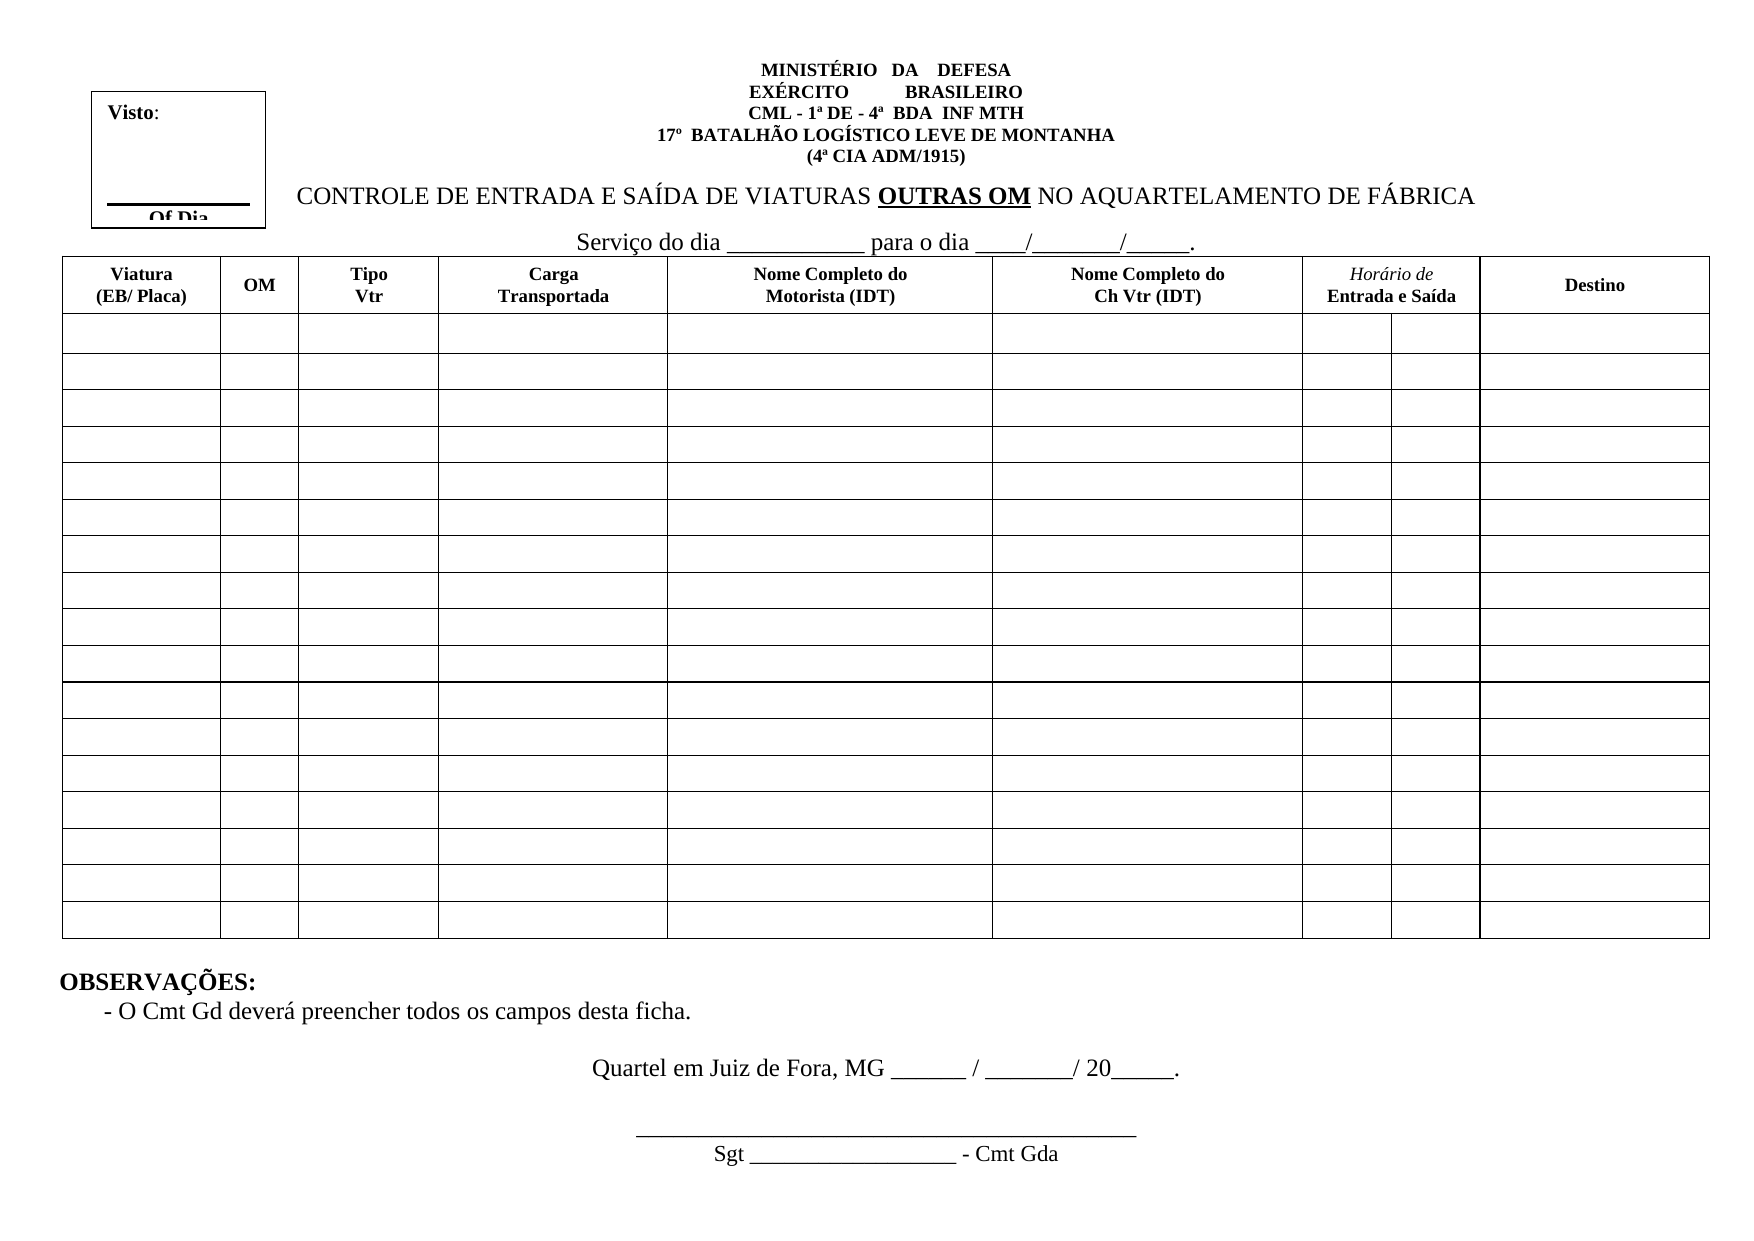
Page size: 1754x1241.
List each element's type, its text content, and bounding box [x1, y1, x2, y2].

table_cell [1303, 573, 1391, 608]
subtitle Sgt __________________ - Cmt Gda [59, 1140, 1713, 1166]
table_cell [439, 354, 667, 389]
table_cell [299, 792, 438, 828]
text EXÉRCITO BRASILEIRO [59, 81, 1713, 102]
table_cell [1481, 829, 1709, 864]
table_cell [1303, 609, 1391, 645]
table_cell [299, 609, 438, 645]
table_cell [221, 865, 298, 901]
table_cell [221, 536, 298, 572]
table_cell [668, 354, 992, 389]
table_cell [1392, 354, 1479, 389]
table_cell [993, 609, 1302, 645]
table_cell [1481, 427, 1709, 462]
table_cell [1481, 354, 1709, 389]
table_cell [299, 427, 438, 462]
text CML - 1ª DE - 4ª BDA INF MTH [266, 102, 1713, 124]
subtitle Of Dia [107, 206, 250, 220]
table_cell [439, 609, 667, 645]
table_cell [1392, 390, 1479, 426]
table_cell [63, 500, 220, 535]
table_cell [1481, 573, 1709, 608]
table_cell [221, 683, 298, 718]
table_cell [299, 390, 438, 426]
table_cell [1303, 865, 1391, 901]
table_cell [1392, 756, 1479, 791]
table_cell [299, 500, 438, 535]
table_cell [668, 683, 992, 718]
table_cell [1392, 500, 1479, 535]
table_cell [993, 756, 1302, 791]
table_cell [221, 354, 298, 389]
table_cell [221, 756, 298, 791]
table_cell [439, 536, 667, 572]
table_cell [299, 646, 438, 681]
table_cell [1303, 756, 1391, 791]
table_cell [1392, 902, 1479, 937]
table_cell [668, 829, 992, 864]
table_cell [299, 573, 438, 608]
text MINISTÉRIO DA DEFESA [59, 59, 1713, 81]
table_cell [63, 756, 220, 791]
table_cell [63, 646, 220, 681]
table_cell [993, 792, 1302, 828]
table_cell [439, 314, 667, 352]
table_cell [1303, 792, 1391, 828]
table_cell [63, 792, 220, 828]
table_cell [299, 354, 438, 389]
table_cell [63, 829, 220, 864]
table_header Nome Completo do Ch Vtr (IDT) [993, 257, 1302, 313]
table_cell [1303, 646, 1391, 681]
table_cell [668, 609, 992, 645]
table_cell [439, 902, 667, 937]
table_header Viatura (EB/ Placa) [63, 257, 220, 313]
table_cell [299, 756, 438, 791]
table_cell [1481, 756, 1709, 791]
table_cell [221, 314, 298, 352]
table_cell [63, 463, 220, 499]
table_cell [63, 536, 220, 572]
table_cell [1392, 463, 1479, 499]
text Serviço do dia ___________ para o dia ____/_______/_____. [59, 227, 1713, 256]
table_cell [1392, 573, 1479, 608]
text [59, 145, 91, 167]
table_cell [1481, 719, 1709, 754]
table_cell [1392, 792, 1479, 828]
table_cell [1392, 427, 1479, 462]
table_cell [993, 719, 1302, 754]
table_cell [1392, 719, 1479, 754]
table_cell [1303, 390, 1391, 426]
text ________________________________________ [59, 1111, 1713, 1140]
table_cell [993, 683, 1302, 718]
table_cell [439, 646, 667, 681]
table_cell [299, 463, 438, 499]
table_cell [221, 463, 298, 499]
table_cell [1481, 646, 1709, 681]
table_cell [221, 500, 298, 535]
table_cell [299, 536, 438, 572]
table_cell [1481, 902, 1709, 937]
table_cell [299, 902, 438, 937]
table_cell [63, 314, 220, 352]
table_cell [993, 865, 1302, 901]
table_cell [1303, 902, 1391, 937]
table_header Tipo Vtr [299, 257, 438, 313]
table_cell [221, 573, 298, 608]
text Visto: [107, 100, 250, 124]
table_cell [221, 829, 298, 864]
table_cell [439, 865, 667, 901]
table_cell [299, 314, 438, 352]
table_cell [299, 865, 438, 901]
table_cell [1392, 865, 1479, 901]
table_cell [993, 536, 1302, 572]
table_cell [993, 463, 1302, 499]
table_cell [221, 427, 298, 462]
table_cell [1481, 314, 1709, 352]
text [92, 92, 265, 227]
table_cell [221, 902, 298, 937]
table_cell [993, 427, 1302, 462]
table_cell [1392, 829, 1479, 864]
table_cell [63, 683, 220, 718]
text 17º BATALHÃO LOGÍSTICO LEVE DE MONTANHA [266, 124, 1713, 145]
table_cell [63, 390, 220, 426]
table_cell [63, 609, 220, 645]
table_cell [439, 390, 667, 426]
table_cell [439, 463, 667, 499]
table_cell [993, 354, 1302, 389]
table_cell [668, 646, 992, 681]
table_cell [993, 500, 1302, 535]
table_cell [668, 573, 992, 608]
text OBSERVAÇÕES: [59, 967, 1713, 996]
table_cell [299, 719, 438, 754]
text Quartel em Juiz de Fora, MG ______ / _______/ 20_____. [59, 1053, 1713, 1082]
table_cell [668, 390, 992, 426]
table_cell [439, 792, 667, 828]
subtitle CONTROLE DE ENTRADA E SAÍDA DE VIATURAS OUTRAS OM NO AQUARTELAMENTO DE FÁBRICA [266, 181, 1713, 210]
table_cell [1303, 536, 1391, 572]
table_cell [1303, 829, 1391, 864]
table_cell [668, 756, 992, 791]
table_cell [993, 573, 1302, 608]
table_cell [1481, 683, 1709, 718]
table_cell [221, 646, 298, 681]
text [59, 102, 91, 124]
table_cell [1392, 646, 1479, 681]
text (4ª CIA ADM/1915) [266, 145, 1713, 167]
table_cell [439, 573, 667, 608]
table_cell [299, 829, 438, 864]
table_cell [993, 902, 1302, 937]
table_cell [63, 427, 220, 462]
table_cell [1481, 500, 1709, 535]
table_cell [993, 646, 1302, 681]
table_cell [668, 902, 992, 937]
table_cell [993, 829, 1302, 864]
table_cell [63, 354, 220, 389]
table_cell [439, 500, 667, 535]
table_cell [439, 427, 667, 462]
table_cell [1303, 427, 1391, 462]
table_cell [221, 792, 298, 828]
table_header Carga Transportada [439, 257, 667, 313]
table_cell [1481, 390, 1709, 426]
table_cell [439, 756, 667, 791]
text - O Cmt Gd deverá preencher todos os campos desta ficha. [59, 996, 1713, 1025]
table_cell [1481, 792, 1709, 828]
table_cell [1481, 536, 1709, 572]
table_cell [63, 719, 220, 754]
table_cell [221, 609, 298, 645]
table_cell [299, 683, 438, 718]
table_header OM [221, 257, 298, 313]
table_cell [668, 427, 992, 462]
table_cell [668, 500, 992, 535]
table_cell [1303, 463, 1391, 499]
table_cell [668, 719, 992, 754]
table_cell [221, 390, 298, 426]
table_cell [668, 536, 992, 572]
table_cell [439, 683, 667, 718]
table_cell [668, 314, 992, 352]
table_cell [439, 719, 667, 754]
table_cell [439, 829, 667, 864]
table_cell [668, 865, 992, 901]
table_cell [1303, 500, 1391, 535]
table_cell [63, 865, 220, 901]
table_cell [1303, 314, 1391, 352]
table_cell [1392, 683, 1479, 718]
table_cell [1303, 354, 1391, 389]
table_header Destino [1481, 257, 1709, 313]
table_header Nome Completo do Motorista (IDT) [668, 257, 992, 313]
table_cell [993, 390, 1302, 426]
table_cell [1392, 314, 1479, 352]
table_cell [1481, 463, 1709, 499]
table_cell [1481, 865, 1709, 901]
table_cell [668, 463, 992, 499]
table_cell [993, 314, 1302, 352]
table_header Horário de Entrada e Saída [1303, 257, 1479, 313]
table_cell [668, 792, 992, 828]
table_cell [1303, 719, 1391, 754]
table_cell [1303, 683, 1391, 718]
table_cell [221, 719, 298, 754]
table_cell [1392, 609, 1479, 645]
table_cell [1392, 536, 1479, 572]
table_cell [63, 573, 220, 608]
table_cell [1481, 609, 1709, 645]
table_cell [63, 902, 220, 937]
